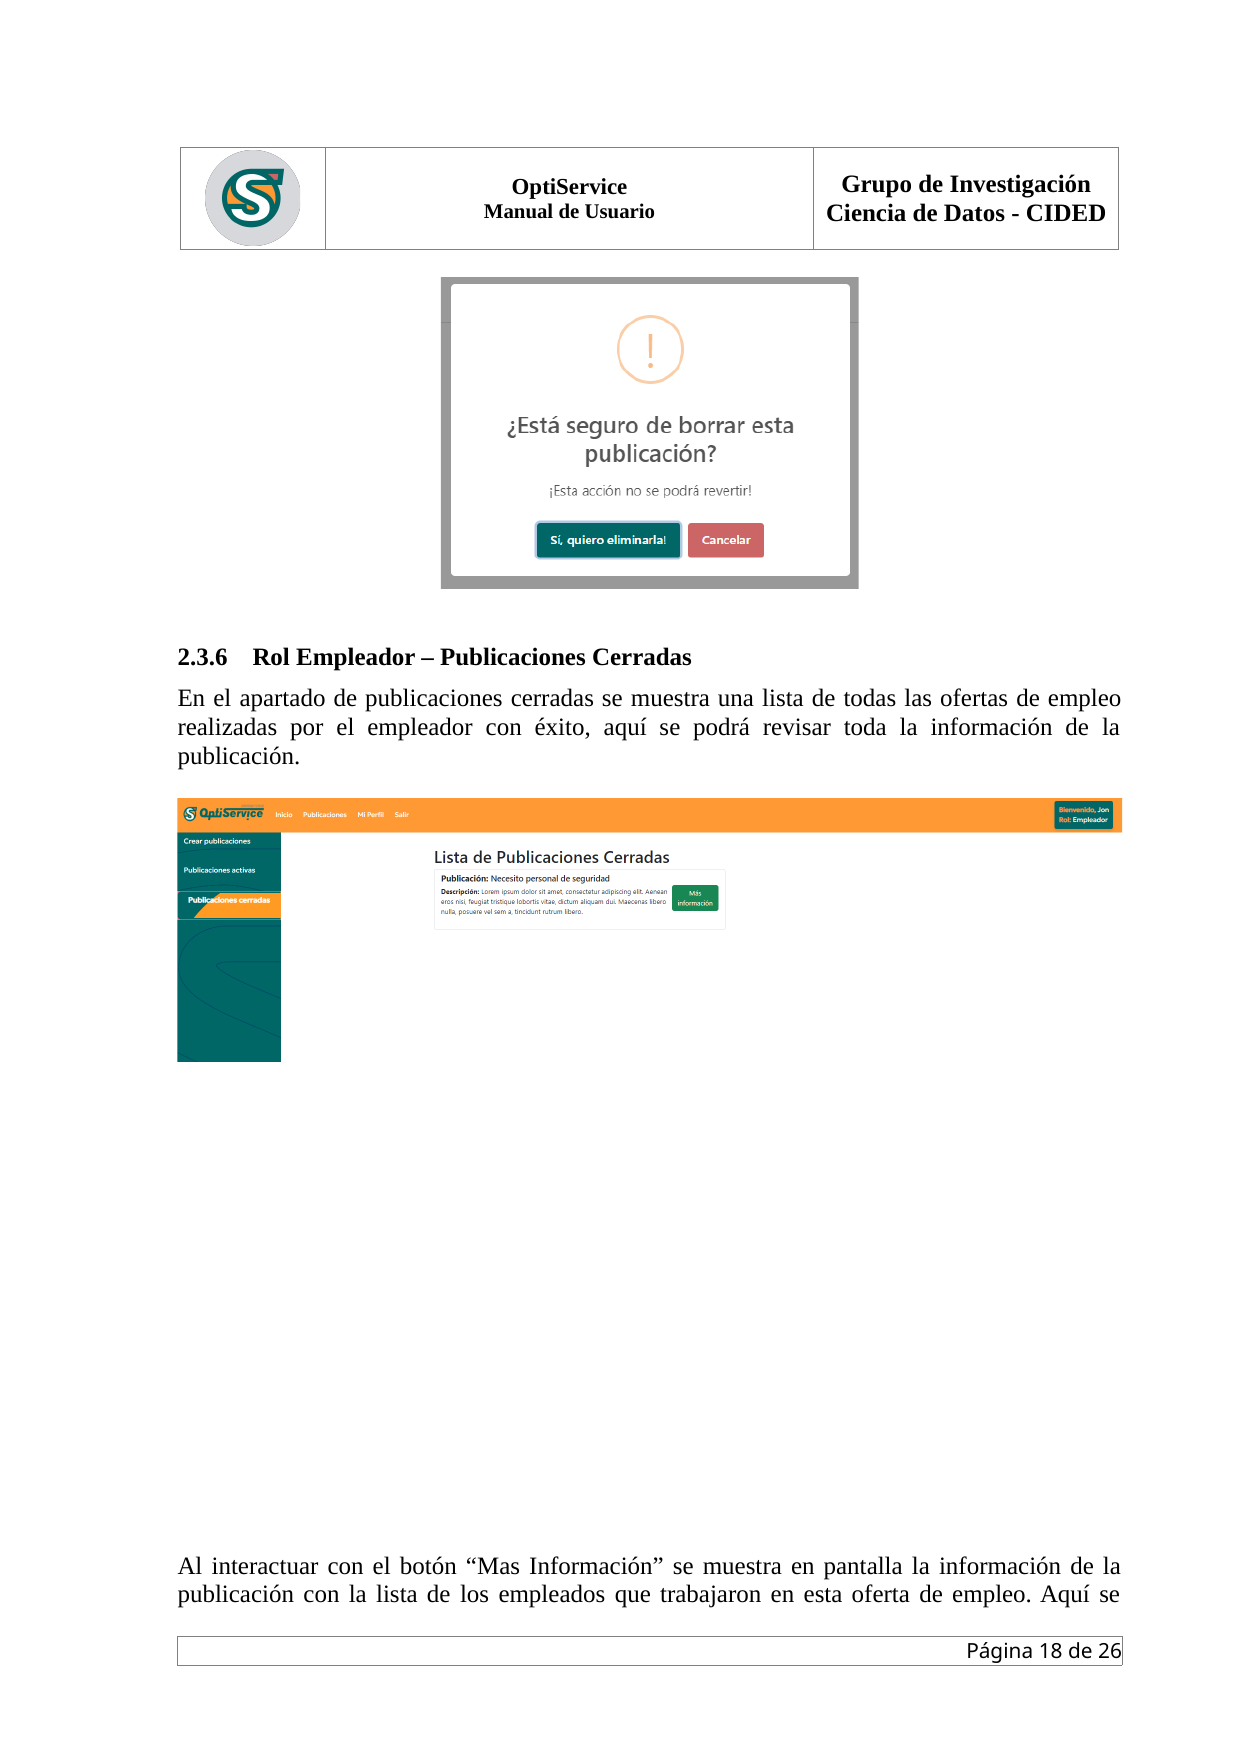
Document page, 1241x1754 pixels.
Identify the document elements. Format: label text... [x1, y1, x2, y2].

subtitle Rol Empleador – Publicaciones Cerradas [177, 642, 1122, 671]
text Al interactuar con el botón “Mas Información” se muestra en pantalla la información de la publicación con la lista de los empleados que trabajaron en esta oferta de empleo. Aquí se [177, 1551, 1122, 1608]
text En el apartado de publicaciones cerradas se muestra una lista de todas las ofertas de empleo realizadas por el empleador con éxito, aquí se podrá revisar toda la información de la publicación. [177, 683, 1122, 769]
